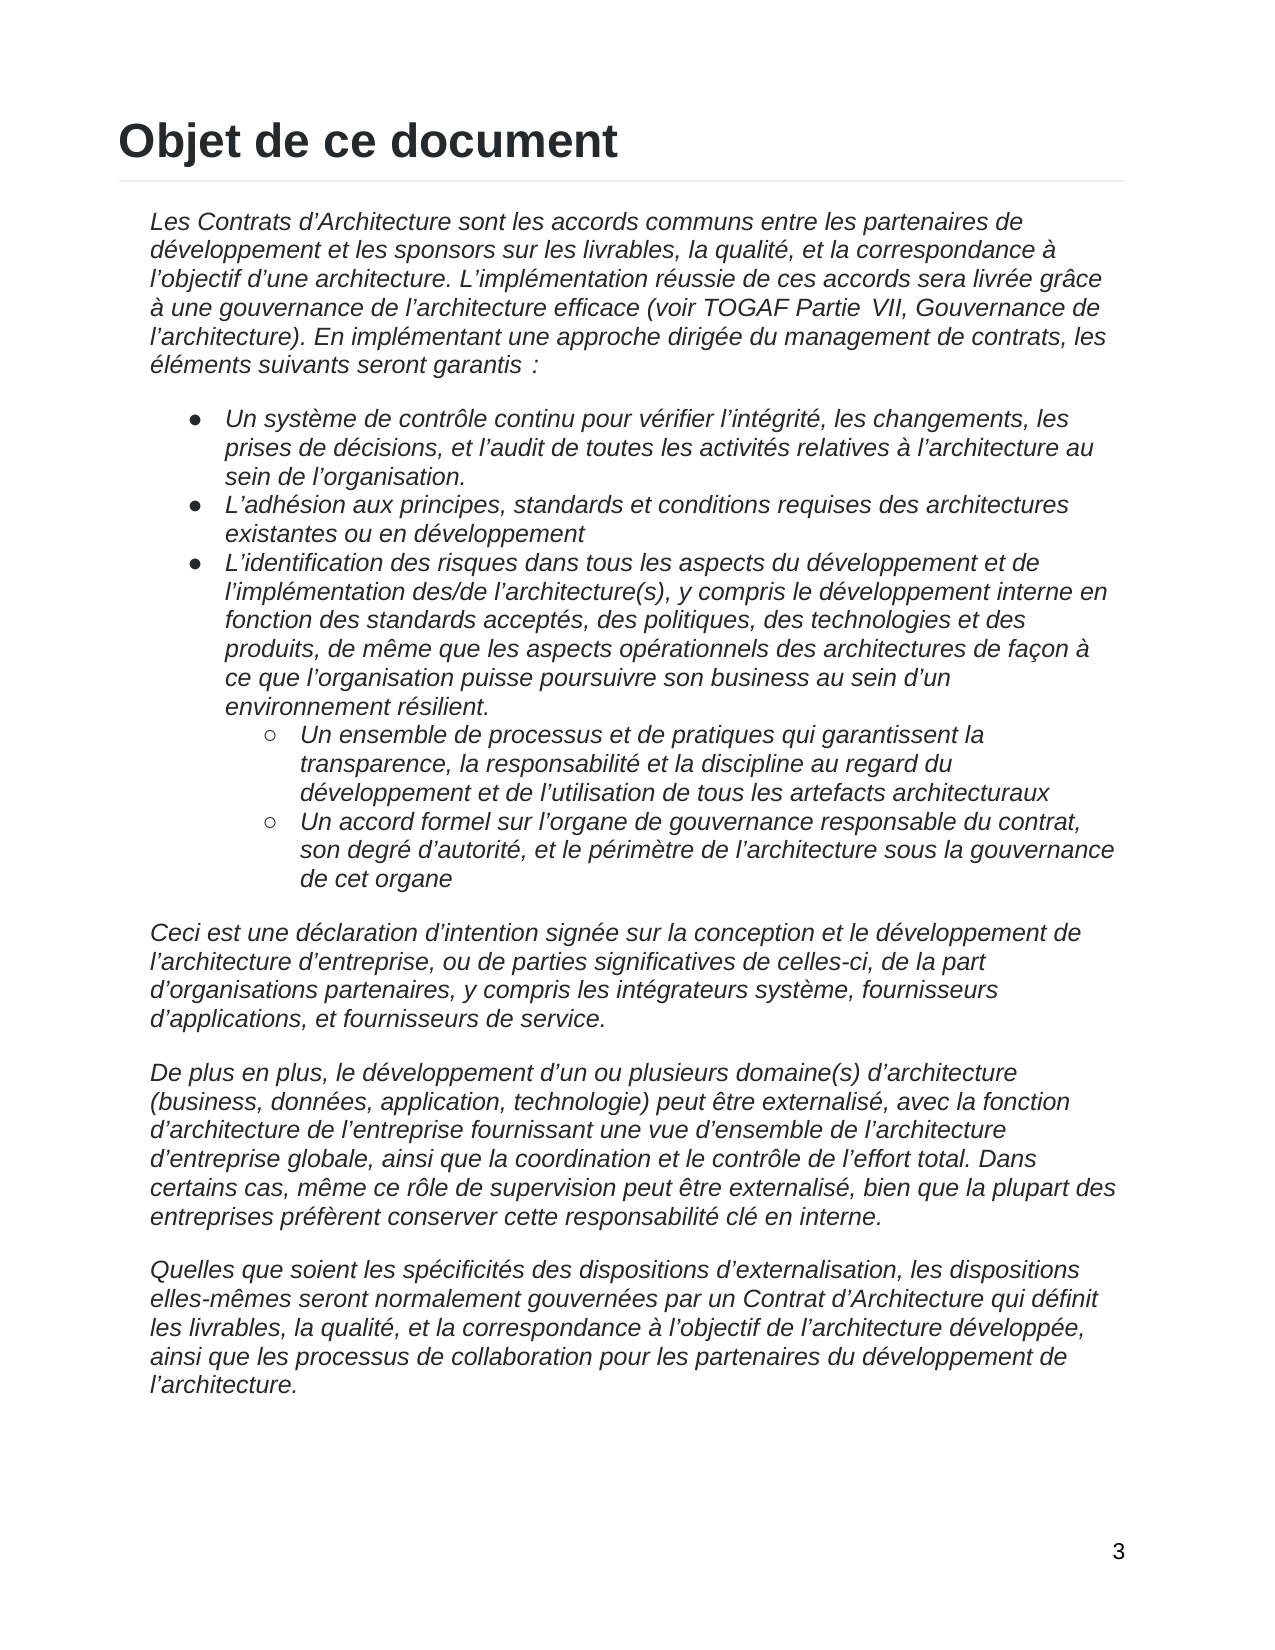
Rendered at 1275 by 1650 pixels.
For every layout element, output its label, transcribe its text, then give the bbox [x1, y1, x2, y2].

text Ceci est une déclaration d’intention signée sur la conception et le développement de l’architecture d’entreprise, ou de parties significatives de celles-ci, de la part d’organisations partenaires, y compris les intégrateurs système, fournisseurs d’applications, et fournisseurs de service. [150, 918, 1125, 1033]
subtitle Objet de ce document [119, 112, 1125, 180]
text De plus en plus, le développement d’un ou plusieurs domaine(s) d’architecture (business, données, application, technologie) peut être externalisé, avec la fonction d’architecture de l’entreprise fournissant une vue d’ensemble de l’architecture d’entreprise globale, ainsi que la coordination et le contrôle de l’effort total. Dans certains cas, même ce rôle de supervision peut être externalisé, bien que la plupart des entreprises préfèrent conserver cette responsabilité clé en interne. [150, 1058, 1125, 1230]
list L’adhésion aux principes, standards et conditions requises des architectures existantes ou en développement [187, 490, 1125, 548]
text Les Contrats d’Architecture sont les accords communs entre les partenaires de développement et les sponsors sur les livrables, la qualité, et la correspondance à l’objectif d’une architecture. L’implémentation réussie de ces accords sera livrée grâce à une gouvernance de l’architecture efficace (voir TOGAF Partie VII, Gouvernance de l’architecture). En implémentant une approche dirigée du management de contrats, les éléments suivants seront garantis : [150, 207, 1125, 379]
list Un accord formel sur l’organe de gouvernance responsable du contrat, son degré d’autorité, et le périmètre de l’architecture sous la gouvernance de cet organe [262, 807, 1125, 893]
text Quelles que soient les spécificités des dispositions d’externalisation, les dispositions elles-mêmes seront normalement gouvernées par un Contrat d’Architecture qui définit les livrables, la qualité, et la correspondance à l’objectif de l’architecture développée, ainsi que les processus de collaboration pour les partenaires du développement de l’architecture. [150, 1255, 1125, 1399]
list Un ensemble de processus et de pratiques qui garantissent la transparence, la responsabilité et la discipline au regard du développement et de l’utilisation de tous les artefacts architecturaux [262, 720, 1125, 807]
list L’identification des risques dans tous les aspects du développement et de l’implémentation des/de l’architecture(s), y compris le développement interne en fonction des standards acceptés, des politiques, des technologies et des produits, de même que les aspects opérationnels des architectures de façon à ce que l’organisation puisse poursuivre son business au sein d’un environnement résilient. [187, 548, 1125, 720]
list Un système de contrôle continu pour vérifier l’intégrité, les changements, les prises de décisions, et l’audit de toutes les activités relatives à l’architecture au sein de l’organisation. [187, 404, 1125, 490]
